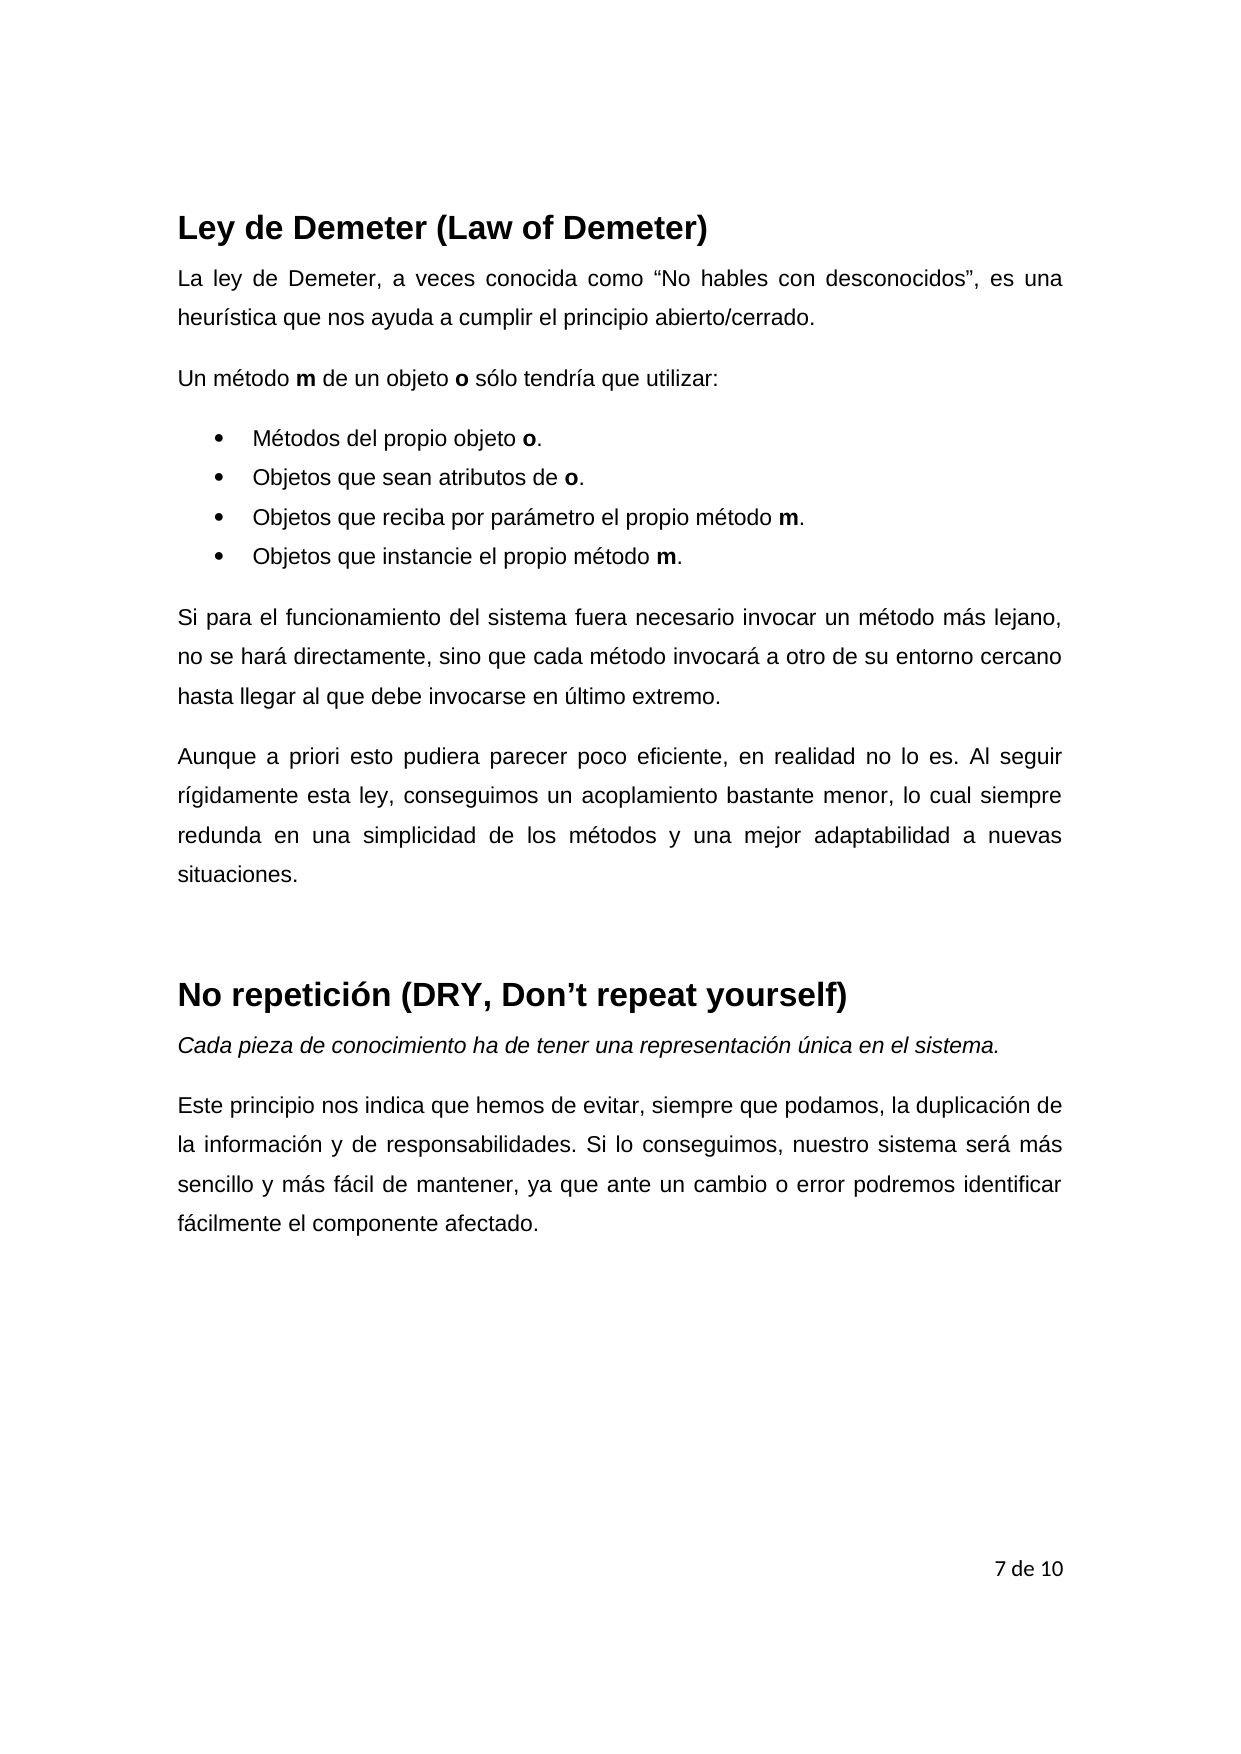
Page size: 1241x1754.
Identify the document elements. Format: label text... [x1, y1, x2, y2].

text Cada pieza de conocimiento ha de tener una representación única en el sistema. [177, 1032, 1063, 1058]
text Este principio nos indica que hemos de evitar, siempre que podamos, la duplicación de la información y de responsabilidades. Si lo conseguimos, nuestro sistema será más sencillo y más fácil de mantener, ya que ante un cambio o error podremos identificar fácilmente el componente afectado. [177, 1092, 1063, 1237]
list Objetos que reciba por parámetro el propio método m. [215, 504, 1063, 530]
text Un método m de un objeto o sólo tendría que utilizar: [177, 364, 1063, 391]
text Si para el funcionamiento del sistema fuera necesario invocar un método más lejano, no se hará directamente, sino que cada método invocará a otro de su entorno cercano hasta llegar al que debe invocarse en último extremo. [177, 604, 1063, 709]
text La ley de Demeter, a veces conocida como “No hables con desconocidos”, es una heurística que nos ayuda a cumplir el principio abierto/cerrado. [177, 265, 1063, 331]
text Aunque a priori esto pudiera parecer poco eficiente, en realidad no lo es. Al seguir rígidamente esta ley, conseguimos un acoplamiento bastante menor, lo cual siempre redunda en una simplicidad de los métodos y una mejor adaptabilidad a nuevas situaciones. [177, 743, 1063, 888]
list Métodos del propio objeto o. [215, 425, 1063, 451]
subtitle No repetición (DRY, Don’t repeat yourself) [177, 975, 1063, 1013]
list Objetos que instancie el propio método m. [215, 543, 1063, 570]
list Objetos que sean atributos de o. [215, 464, 1063, 491]
subtitle Ley de Demeter (Law of Demeter) [177, 208, 1063, 247]
